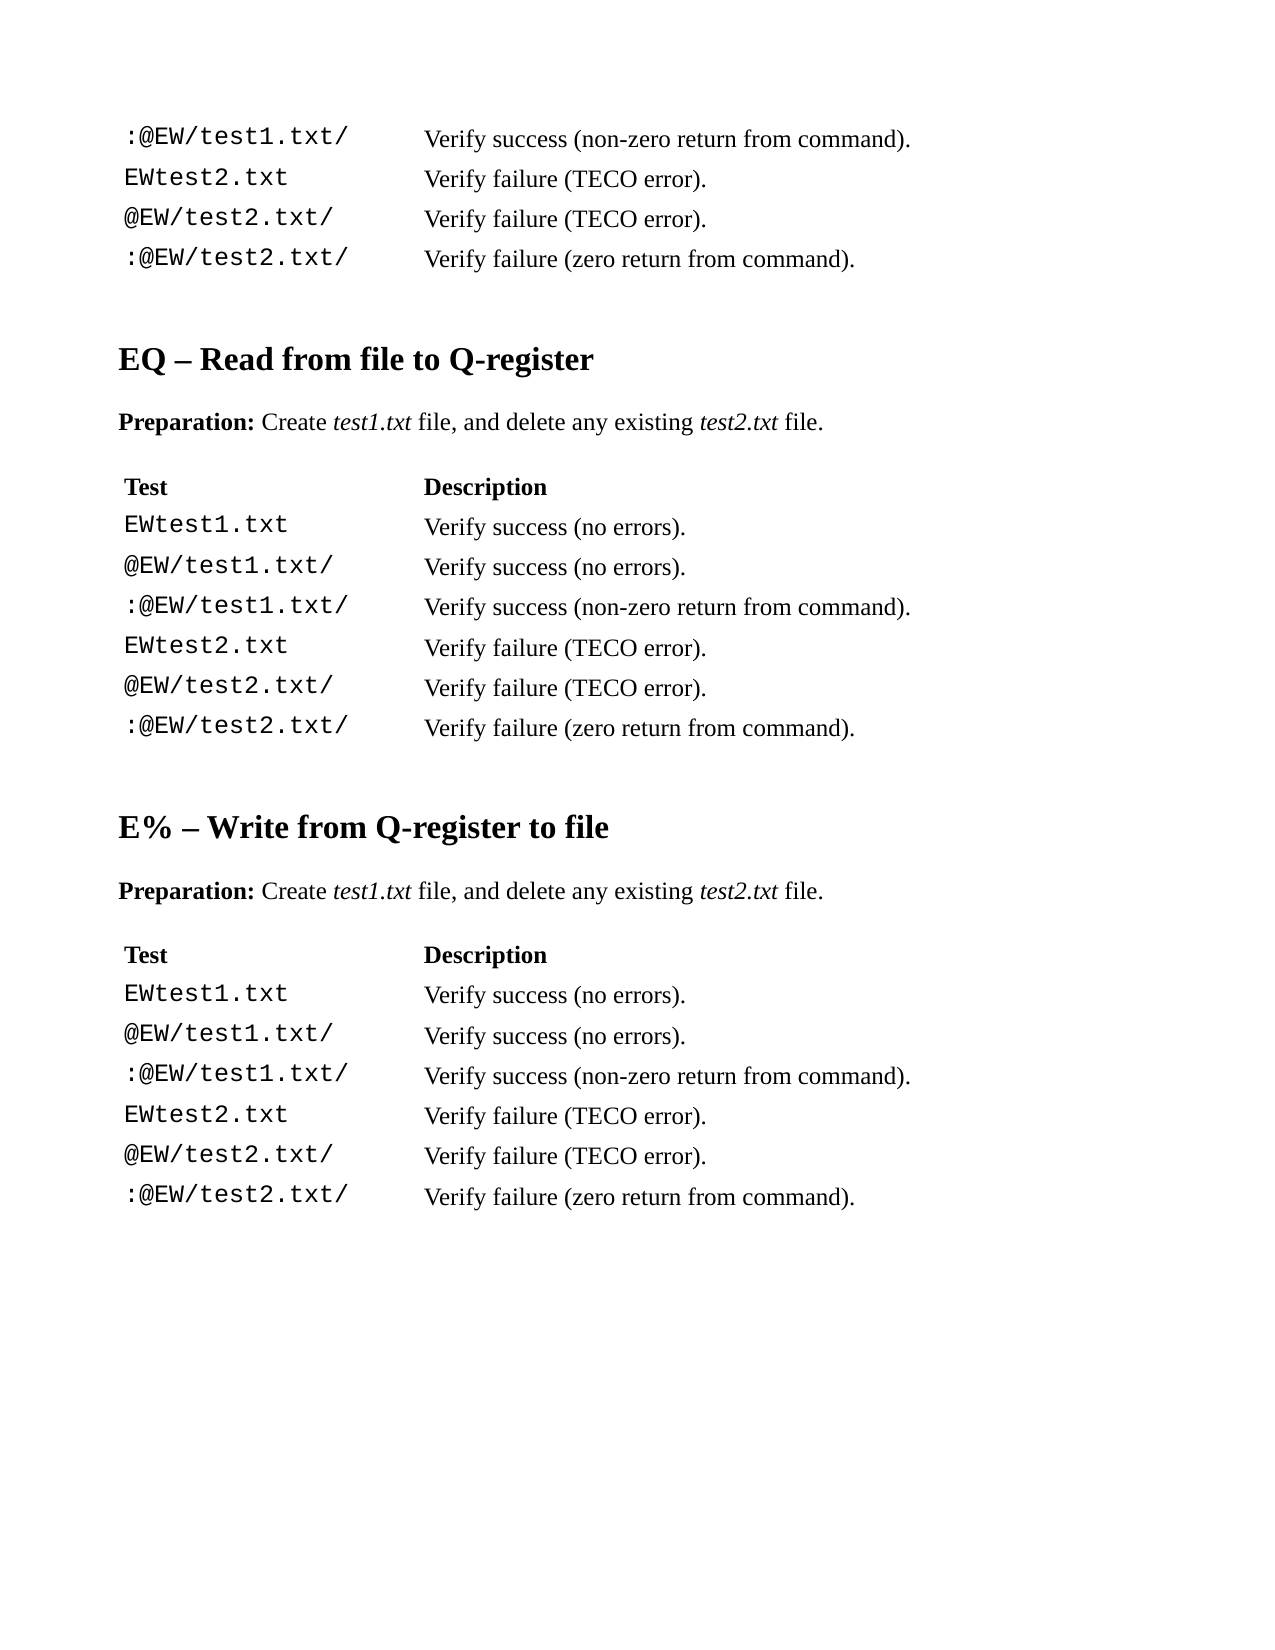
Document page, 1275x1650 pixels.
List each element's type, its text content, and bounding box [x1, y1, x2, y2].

table_cell Verify success (non-zero return from command). [418, 587, 1157, 627]
text Preparation: Create test1.txt file, and delete any existing test2.txt file. [118, 876, 1157, 904]
table_cell @EW/test1.txt/ [118, 546, 418, 587]
table_cell EWtest2.txt [118, 1095, 418, 1136]
table_cell Verify success (no errors). [418, 1015, 1157, 1055]
table_header Test [118, 935, 418, 975]
table_cell @EW/test2.txt/ [118, 1136, 418, 1176]
table_cell Verify success (no errors). [418, 975, 1157, 1015]
text EQ – Read from file to Q-register [118, 339, 1157, 377]
table_cell :@EW/test2.txt/ [118, 707, 418, 747]
table_cell Verify failure (TECO error). [418, 1136, 1157, 1176]
table_cell Verify success (no errors). [418, 506, 1157, 546]
table_cell Verify failure (TECO error). [418, 667, 1157, 707]
table_cell @EW/test1.txt/ [118, 1015, 418, 1055]
table_cell EWtest1.txt [118, 506, 418, 546]
table_cell Verify success (non-zero return from command). [418, 1055, 1157, 1095]
table_cell @EW/test2.txt/ [118, 667, 418, 707]
table_cell EWtest2.txt [118, 627, 418, 667]
table_cell @EW/test2.txt/ [118, 199, 418, 239]
table_cell Verify failure (zero return from command). [418, 239, 1157, 279]
text E% – Write from Q-register to file [118, 807, 1157, 846]
table_cell Verify success (non-zero return from command). [418, 118, 1157, 158]
table_cell Verify failure (TECO error). [418, 627, 1157, 667]
table_cell Verify failure (TECO error). [418, 199, 1157, 239]
table_cell Verify failure (zero return from command). [418, 1176, 1157, 1216]
text Preparation: Create test1.txt file, and delete any existing test2.txt file. [118, 407, 1157, 436]
table_cell EWtest2.txt [118, 158, 418, 198]
table_cell :@EW/test1.txt/ [118, 1055, 418, 1095]
table_cell :@EW/test2.txt/ [118, 1176, 418, 1216]
table_cell :@EW/test1.txt/ [118, 118, 418, 158]
table_header Description [418, 466, 1157, 506]
table_cell Verify success (no errors). [418, 546, 1157, 587]
table_header Test [118, 466, 418, 506]
table_header Description [418, 935, 1157, 975]
table_cell Verify failure (TECO error). [418, 158, 1157, 198]
table_cell :@EW/test2.txt/ [118, 239, 418, 279]
table_cell Verify failure (TECO error). [418, 1095, 1157, 1136]
table_cell :@EW/test1.txt/ [118, 587, 418, 627]
table_cell EWtest1.txt [118, 975, 418, 1015]
table_cell Verify failure (zero return from command). [418, 707, 1157, 747]
